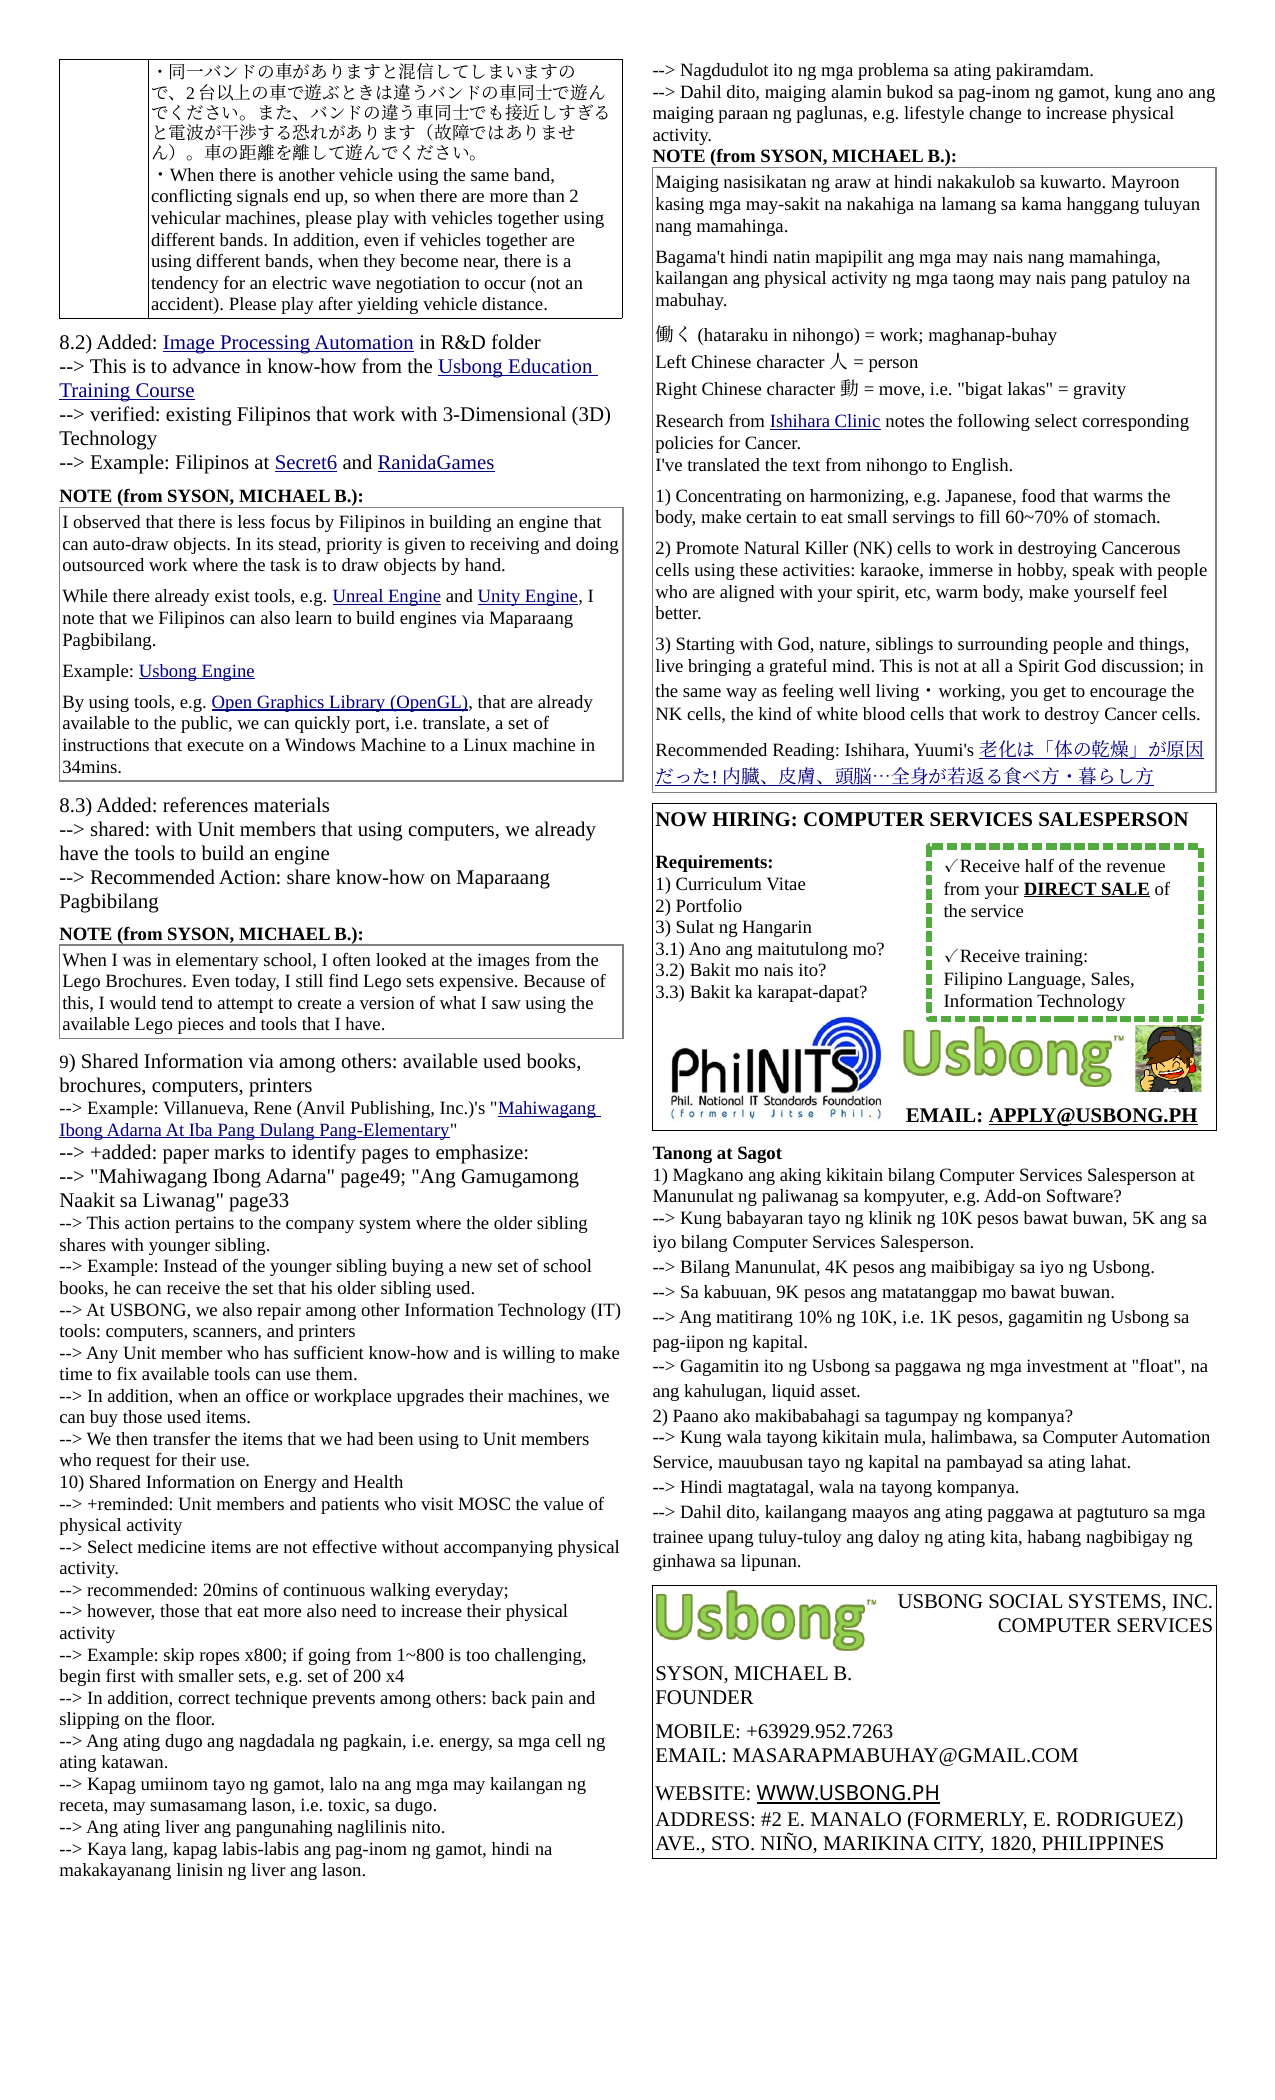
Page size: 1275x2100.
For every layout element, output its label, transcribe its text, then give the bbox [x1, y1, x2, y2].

table_header NOW HIRING: COMPUTER SERVICES SALESPERSON Requirements: 1) Curriculum Vitae 2) Portfolio 3) Sulat ng Hangarin 3.1) Ano ang maitutulong mo? 3.2) Bakit mo nais ito? 3.3) Bakit ka karapat-dapat? EMAIL: APPLY@USBONG.PH [653, 804, 1216, 1130]
text --> verified: existing Filipinos that work with 3-Dimensional (3D) Technology --> Example: Filipinos at Secret6 and RanidaGames [59, 402, 623, 474]
text --> This is to advance in know-how from the Usbong Education Training Course [59, 354, 623, 402]
text NOTE (from SYSON, MICHAEL B.): [652, 145, 1216, 167]
text 10) Shared Information on Energy and Health [59, 1471, 623, 1492]
text 8.3) Added: references materials [59, 792, 623, 817]
text --> Nagdudulot ito ng mga problema sa ating pakiramdam. --> Dahil dito, maiging alamin bukod sa pag-inom ng gamot, kung ano ang maiging paraan ng paglunas, e.g. lifestyle change to increase physical activity. [652, 59, 1216, 145]
table_header USBONG SOCIAL SYSTEMS, INC. COMPUTER SERVICES SYSON, MICHAEL B. FOUNDER MOBILE: +63929.952.7263 EMAIL: MASARAPMABUHAY@GMAIL.COM WEBSITE: WWW.USBONG.PH ADDRESS: #2 E. MANALO (FORMERLY, E. RODRIGUEZ) AVE., STO. NIÑO, MARIKINA CITY, 1820, PHILIPPINES [653, 1586, 1216, 1858]
text --> recommended: 20mins of continuous walking everyday; [59, 1579, 623, 1600]
picture [1135, 1025, 1202, 1092]
text --> Recommended Action: share know-how on Maparaang Pagbibilang [59, 865, 623, 913]
text --> This action pertains to the company system where the older sibling shares with younger sibling. [59, 1212, 623, 1255]
subtitle Tanong at Sagot [652, 1142, 1216, 1163]
text --> In addition, correct technique prevents among others: back pain and slipping on the floor. --> Ang ating dugo ang nagdadala ng pagkain, i.e. energy, sa mga cell ng ating katawan. --> Kapag umiinom tayo ng gamot, lalo na ang mga may kailangan ng receta, may sumasamang lason, i.e. toxic, sa dugo. --> Ang ating liver ang pangunahing naglilinis nito. --> Kaya lang, kapag labis-labis ang pag-inom ng gamot, hindi na makakayanang linisin ng liver ang lason. [59, 1687, 623, 1881]
text 8.2) Added: Image Processing Automation in R&D folder [59, 330, 623, 354]
text --> Example: Villanueva, Rene (Anvil Publishing, Inc.)'s "Mahiwagang Ibong Adarna At Iba Pang Dulang Pang-Elementary" [59, 1097, 623, 1140]
subtitle 1) Magkano ang aking kikitain bilang Computer Services Salesperson at Manunulat ng paliwanag sa kompyuter, e.g. Add-on Software? [652, 1163, 1216, 1207]
text 9) Shared Information via among others: available used books, brochures, computers, printers [59, 1049, 623, 1097]
table_header [60, 60, 148, 318]
text --> +reminded: Unit members and patients who visit MOSC the value of physical activity --> Select medicine items are not effective without accompanying physical activity. [59, 1492, 623, 1579]
text --> "Mahiwagang Ibong Adarna" page49; "Ang Gamugamong Naakit sa Liwanag" page33 [59, 1164, 623, 1212]
table_header ・同一バンドの車がありますと混信してしまいますので、2台以上の車で遊ぶときは違うバンドの車同士で遊んでください。また、バンドの違う車同士でも接近しすぎると電波が干渉する恐れがあります（故障ではありません）。車の距離を離して遊んでください。 ・When there is another vehicle using the same band, conflicting signals end up, so when there are more than 2 vehicular machines, please play with vehicles together using different bands. In addition, even if vehicles together are using different bands, when they become near, there is a tendency for an electric wave negotiation to occur (not an accident). Please play after yielding vehicle distance. [149, 60, 622, 318]
picture [655, 1590, 877, 1651]
text --> Kung babayaran tayo ng klinik ng 10K pesos bawat buwan, 5K ang sa iyo bilang Computer Services Salesperson. --> Bilang Manunulat, 4K pesos ang maibibigay sa iyo ng Usbong. --> Sa kabuuan, 9K pesos ang matatanggap mo bawat buwan. --> Ang matitirang 10% ng 10K, i.e. 1K pesos, gagamitin ng Usbong sa pag-iipon ng kapital. --> Gagamitin ito ng Usbong sa paggawa ng mga investment at "float", na ang kahulugan, liquid asset. [652, 1207, 1216, 1402]
picture [903, 1026, 1124, 1087]
text --> however, those that eat more also need to increase their physical activity [59, 1600, 623, 1643]
table_header When I was in elementary school, I often looked at the images from the Lego Brochures. Even today, I still find Lego sets expensive. Because of this, I would tend to attempt to create a version of what I saw using the available Lego pieces and tools that I have. [60, 946, 622, 1038]
table_header I observed that there is less focus by Filipinos in building an engine that can auto-draw objects. In its stead, priority is given to receiving and doing outsourced work where the task is to draw objects by hand. While there already exist tools, e.g. Unreal Engine and Unity Engine, I note that we Filipinos can also learn to build engines via Maparaang Pagbibilang. Example: Usbong Engine By using tools, e.g. Open Graphics Library (OpenGL), that are already available to the public, we can quickly port, i.e. translate, a set of instructions that execute on a Windows Machine to a Linux machine in 34mins. [60, 508, 622, 780]
text --> Kung wala tayong kikitain mula, halimbawa, sa Computer Automation Service, mauubusan tayo ng kapital na pambayad sa ating lahat. --> Hindi magtatagal, wala na tayong kompanya. --> Dahil dito, kailangang maayos ang ating paggawa at pagtuturo sa mga trainee upang tuluy-tuloy ang daloy ng ating kita, habang nagbibigay ng ginhawa sa lipunan. [652, 1426, 1216, 1572]
table_header Maiging nasisikatan ng araw at hindi nakakulob sa kuwarto. Mayroon kasing mga may-sakit na nakahiga na lamang sa kama hanggang tuluyan nang mamahinga. Bagama't hindi natin mapipilit ang mga may nais nang mamahinga, kailangan ang physical activity ng mga taong may nais pang patuloy na mabuhay. 働く (hataraku in nihongo) = work; maghanap-buhay Left Chinese character 人 = person Right Chinese character 動 = move, i.e. "bigat lakas" = gravity Research from Ishihara Clinic notes the following select corresponding policies for Cancer. I've translated the text from nihongo to English. 1) Concentrating on harmonizing, e.g. Japanese, food that warms the body, make certain to eat small servings to fill 60~70% of stomach. 2) Promote Natural Killer (NK) cells to work in destroying Cancerous cells using these activities: karaoke, immerse in hobby, speak with people who are aligned with your spirit, etc, warm body, make yourself feel better. 3) Starting with God, nature, siblings to surrounding people and things, live bringing a grateful mind. This is not at all a Spirit God discussion; in the same way as feeling well living・working, you get to encourage the NK cells, the kind of white blood cells that work to destroy Cancer cells. Recommended Reading: Ishihara, Yuumi's 老化は「体の乾燥」が原因だった! 内臓、皮膚、頭脳…全身が若返る食べ方・暮らし方 [653, 168, 1215, 791]
text NOTE (from SYSON, MICHAEL B.): [59, 485, 623, 507]
text --> At USBONG, we also repair among other Information Technology (IT) tools: computers, scanners, and printers --> Any Unit member who has sufficient know-how and is willing to make time to fix available tools can use them. --> In addition, when an office or workplace upgrades their machines, we can buy those used items. --> We then transfer the items that we had been using to Unit members who request for their use. [59, 1298, 623, 1471]
text --> Example: skip ropes x800; if going from 1~800 is too challenging, begin first with smaller sets, e.g. set of 200 x4 [59, 1643, 623, 1687]
text --> shared: with Unit members that using computers, we already have the tools to build an engine [59, 817, 623, 865]
text --> +added: paper marks to identify pages to emphasize: [59, 1140, 623, 1164]
text --> Example: Instead of the younger sibling buying a new set of school books, he can receive the set that his older sibling used. [59, 1255, 623, 1298]
subtitle 2) Paano ako makibabahagi sa tagumpay ng kompanya? [652, 1405, 1216, 1426]
picture [664, 1013, 888, 1122]
text NOTE (from SYSON, MICHAEL B.): [59, 922, 623, 944]
